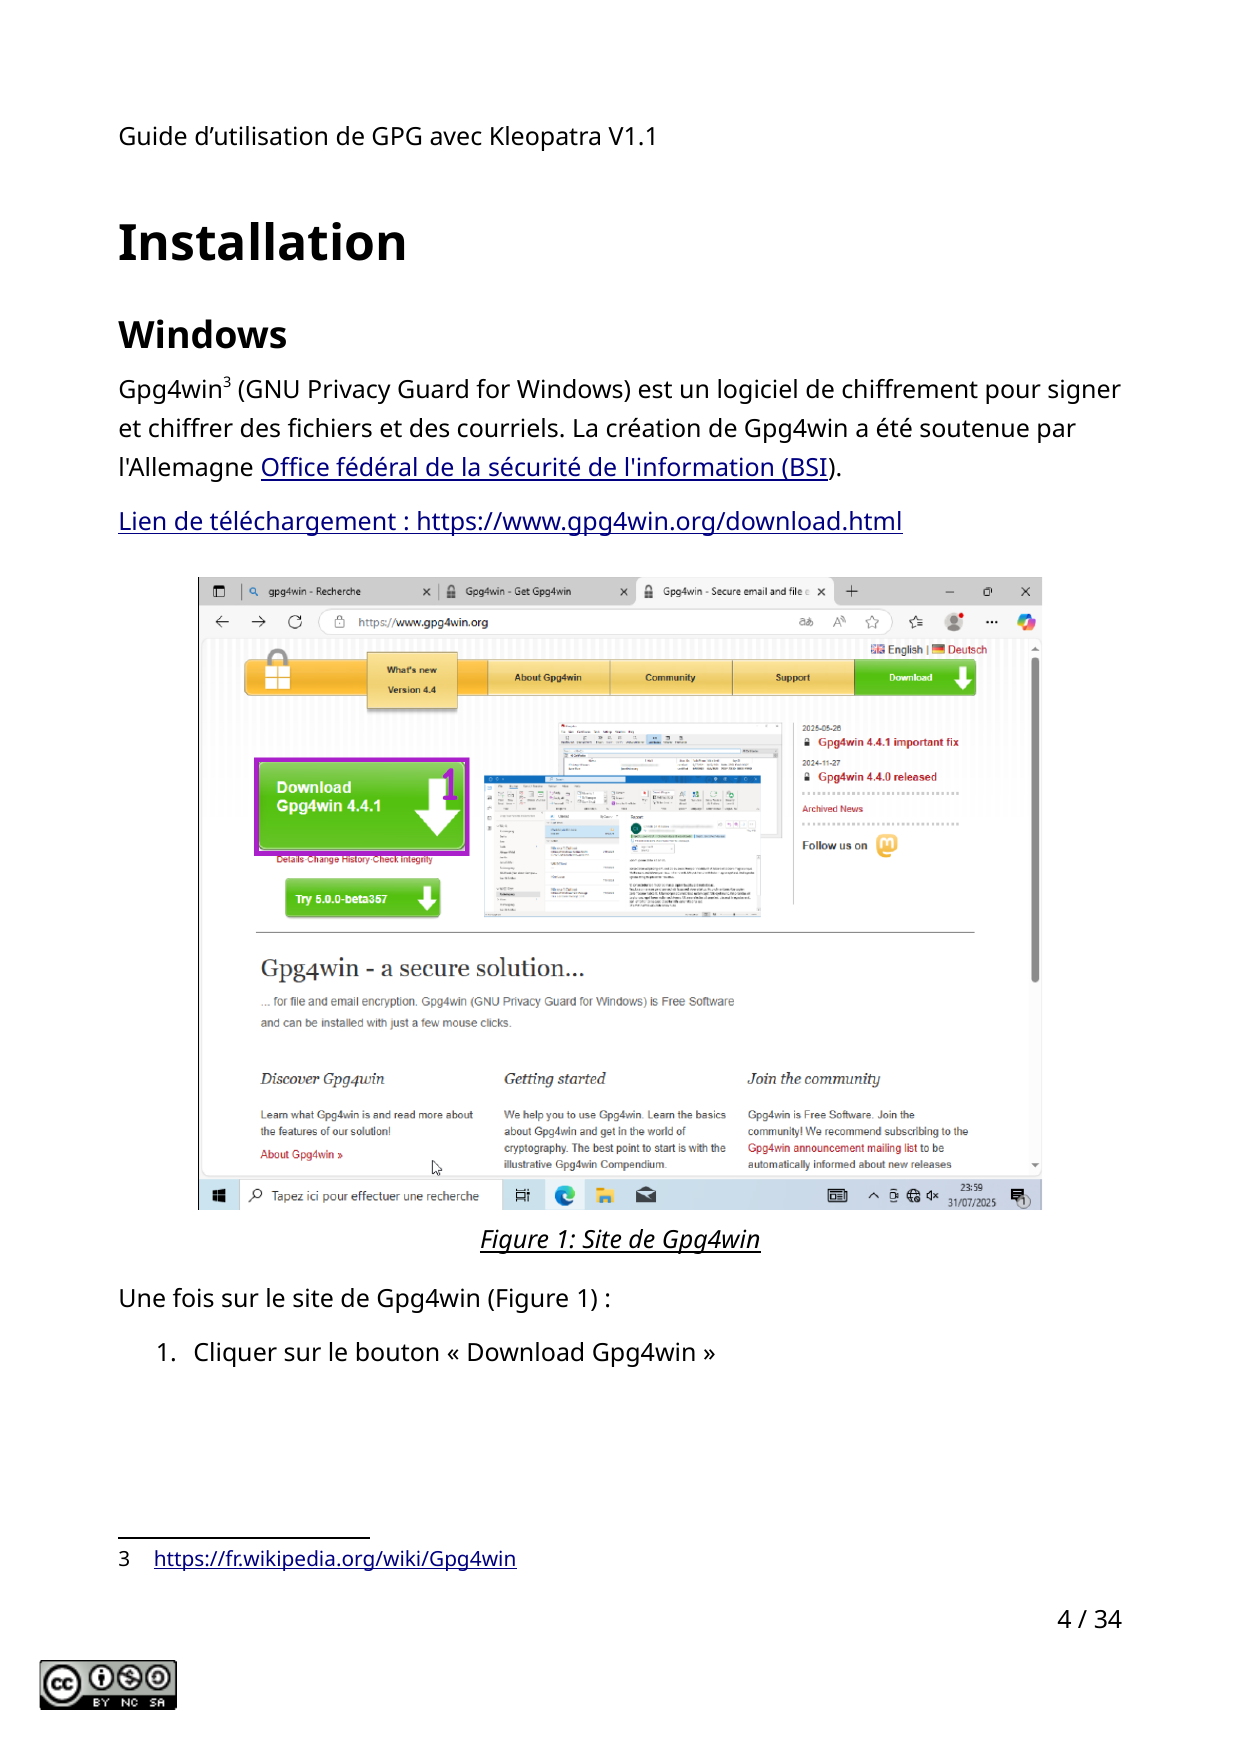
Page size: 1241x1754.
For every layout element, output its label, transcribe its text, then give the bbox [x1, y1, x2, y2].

text Figure 1: Site de Gpg4win [198, 1210, 1042, 1256]
text Gpg4win (GNU Privacy Guard for Windows) est un logiciel de chiffrement pour signer et chiffrer des fichiers et des courriels. La création de Gpg4win a été soutenue par l'Allemagne Office fédéral de la sécurité de l'information (BSI). [118, 372, 1122, 484]
text Lien de téléchargement : https://www.gpg4win.org/download.html [118, 504, 1122, 538]
text https://fr.wikipedia.org/wiki/Gpg4win [118, 1544, 1122, 1572]
list Cliquer sur le bouton « Download Gpg4win » [156, 1334, 1122, 1368]
subtitle Windows [118, 308, 1122, 359]
text Une fois sur le site de Gpg4win (Figure 1) : [118, 611, 1122, 1315]
picture [198, 577, 1043, 1210]
subtitle Installation [118, 207, 1122, 275]
picture [39, 1660, 177, 1710]
